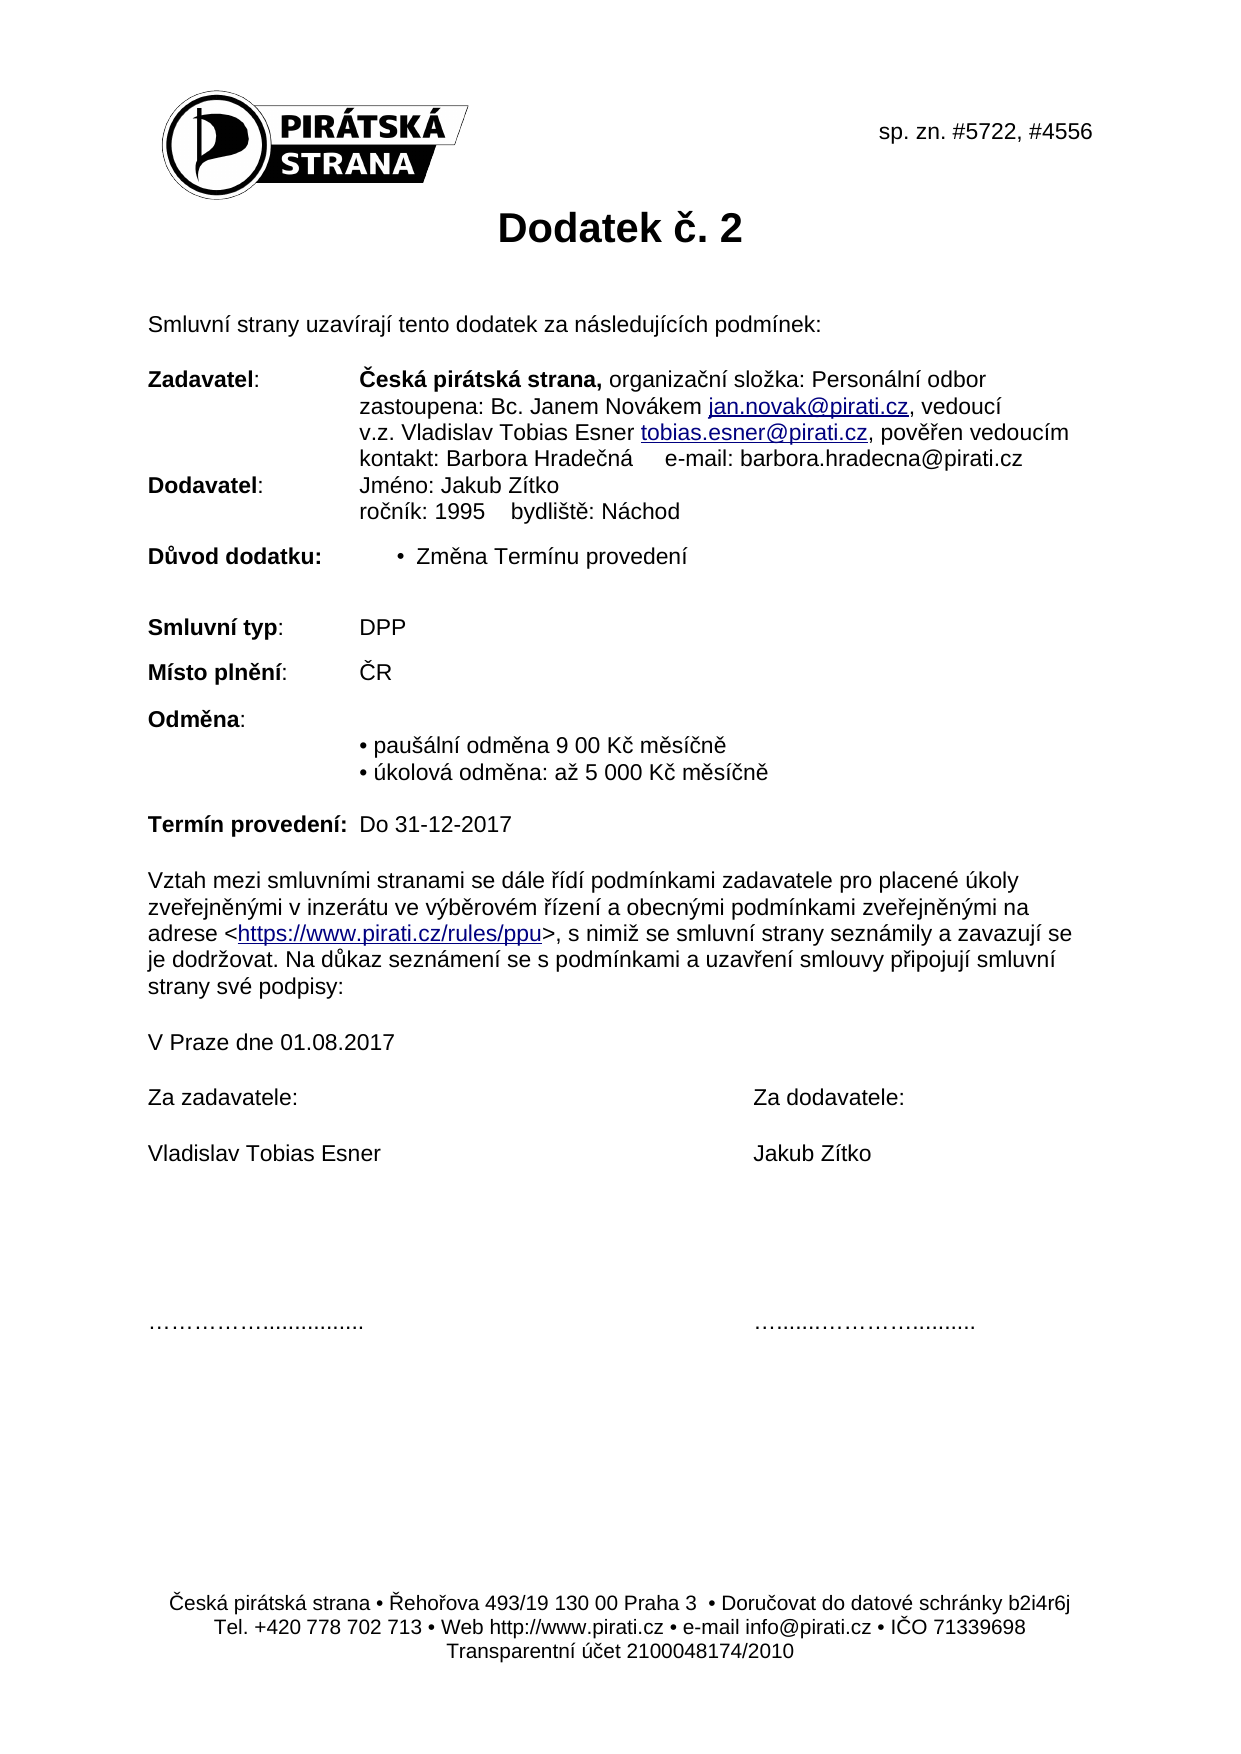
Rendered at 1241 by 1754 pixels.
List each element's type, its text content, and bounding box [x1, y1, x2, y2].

text ……………................ ….......………….......... [148, 1308, 1093, 1334]
text Vztah mezi smluvními stranami se dále řídí podmínkami zadavatele pro placené úkoly zveřejněnými v inzerátu ve výběrovém řízení a obecnými podmínkami zveřejněnými na adrese <https://www.pirati.cz/rules/ppu>, s nimiž se smluvní strany seznámily a zavazují se je dodržovat. Na důkaz seznámení se s podmínkami a uzavření smlouvy připojují smluvní strany své podpisy: [148, 867, 1093, 999]
table_cell Místo plnění: [148, 659, 359, 706]
text sp. zn. #5722, #4556 [483, 118, 1093, 144]
text Vladislav Tobias Esner Jakub Zítko [148, 1140, 1093, 1167]
table_cell ČR [359, 659, 1093, 706]
table_cell Změna Termínu provedení [359, 543, 1093, 614]
table_header Zadavatel: [148, 366, 359, 472]
table_cell DPP [359, 614, 1093, 659]
picture [147, 75, 483, 214]
table_cell Dodavatel: [148, 472, 359, 543]
table_cell Jméno: Jakub Zítko ročník: 1995 bydliště: Náchod [359, 472, 1093, 543]
table_cell Do 31-12-2017 [359, 811, 1093, 838]
subtitle Dodatek č. 2 [148, 203, 1093, 251]
table_header Česká pirátská strana, organizační složka: Personální odbor zastoupena: Bc. Janem Novákem jan.novak@pirati.cz, vedoucí v.z. Vladislav Tobias Esner tobias.esner@pirati.cz, pověřen vedoucím kontakt: Barbora Hradečná e-mail: barbora.hradecna@pirati.cz [359, 366, 1093, 472]
text Smluvní strany uzavírají tento dodatek za následujících podmínek: [148, 311, 1093, 337]
text V Praze dne 01.08.2017 [148, 1028, 1093, 1055]
table_cell Termín provedení: [148, 811, 359, 838]
table_cell • paušální odměna 9 00 Kč měsíčně • úkolová odměna: až 5 000 Kč měsíčně [359, 706, 1093, 811]
table_cell Důvod dodatku: [148, 543, 359, 614]
table_cell Smluvní typ: [148, 614, 359, 659]
table_cell Odměna: [148, 706, 359, 811]
text Za zadavatele: Za dodavatele: [148, 1084, 1093, 1111]
